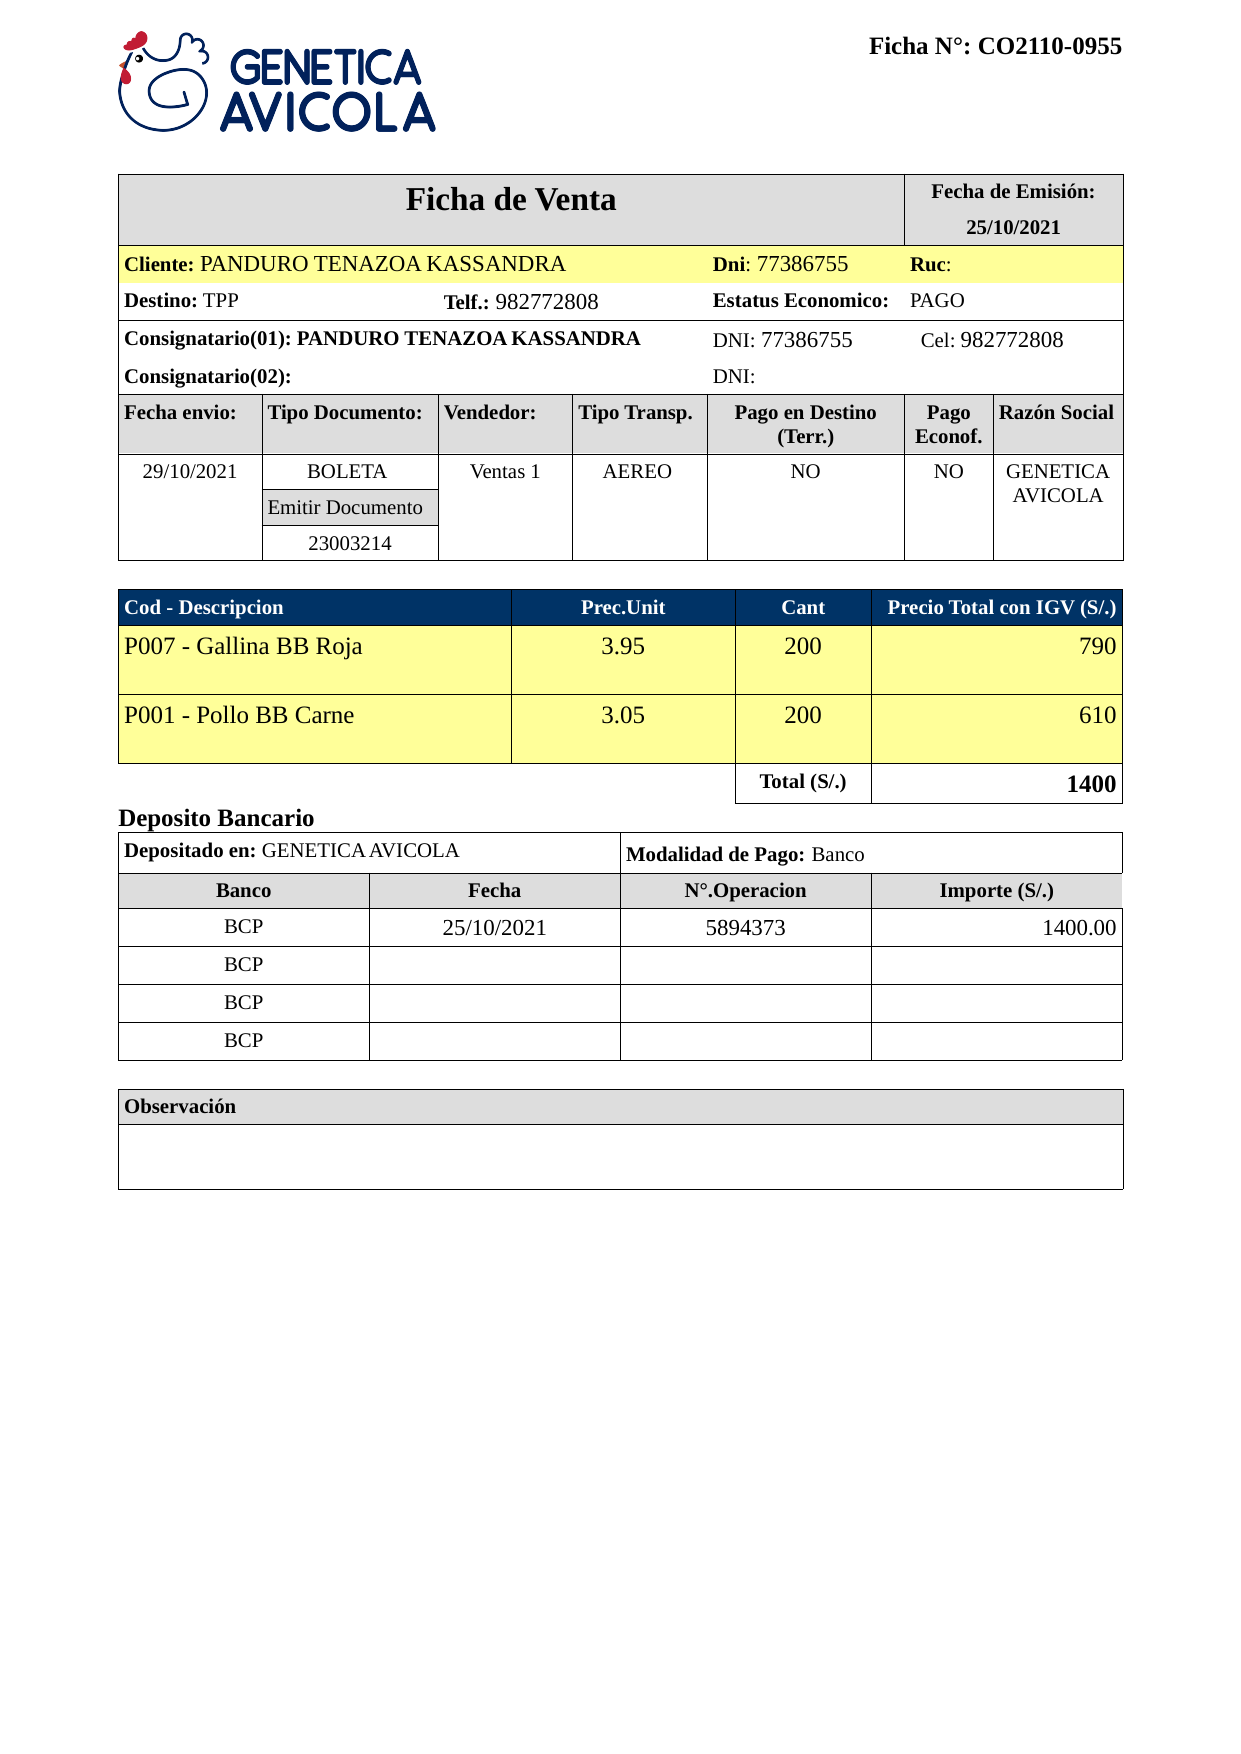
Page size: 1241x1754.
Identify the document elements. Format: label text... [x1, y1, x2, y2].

table_header Cod - Descripcion [119, 590, 511, 625]
table_cell BCP [119, 947, 369, 984]
table_cell Telf.: 982772808 [438, 283, 707, 320]
table_cell 25/10/2021 [905, 209, 1123, 245]
table_header Observación [119, 1090, 1123, 1124]
table_header Cant [736, 590, 871, 625]
table_cell 29/10/2021 [119, 455, 262, 560]
table_cell BCP [119, 909, 369, 946]
table_cell Cliente: PANDURO TENAZOA KASSANDRA [119, 246, 707, 283]
table_cell DNI: 77386755 [707, 321, 915, 358]
table_cell GENETICA AVICOLA [994, 455, 1123, 560]
table_cell 200 [736, 626, 871, 694]
table_cell Emitir Documento [263, 490, 438, 525]
table_cell [621, 985, 871, 1022]
table_cell Banco [119, 874, 369, 908]
table_cell DNI: [707, 358, 1123, 394]
table_cell Cel: 982772808 [915, 321, 1123, 358]
table_cell P007 - Gallina BB Roja [119, 626, 511, 694]
table_header Ficha de Venta [119, 175, 904, 245]
picture [118, 31, 436, 132]
table_cell 23003214 [263, 526, 438, 560]
table_cell 610 [872, 695, 1122, 763]
table_cell [370, 985, 620, 1022]
table_cell P001 - Pollo BB Carne [119, 695, 511, 763]
table_header Precio Total con IGV (S/.) [872, 590, 1122, 625]
table_cell [118, 764, 511, 803]
table_cell NO [708, 455, 904, 560]
table_cell 25/10/2021 [370, 909, 620, 946]
table_cell 200 [736, 695, 871, 763]
table_cell 3.95 [512, 626, 735, 694]
table_cell BCP [119, 1023, 369, 1060]
table_cell NO [905, 455, 993, 560]
table_cell AEREO [573, 455, 707, 560]
table_cell [872, 947, 1122, 984]
table_cell BCP [119, 985, 369, 1022]
table_cell Dni: 77386755 [707, 246, 904, 283]
table_cell N°.Operacion [621, 874, 871, 908]
table_cell Consignatario(01): PANDURO TENAZOA KASSANDRA [119, 321, 707, 358]
table_cell BOLETA [263, 455, 438, 489]
table_cell [370, 1023, 620, 1060]
table_cell Ruc: [904, 246, 1123, 283]
table_cell Tipo Transp. [573, 395, 707, 453]
table_cell Total (S/.) [736, 764, 871, 803]
table_cell [511, 764, 735, 803]
table_cell [872, 985, 1122, 1022]
table_cell Estatus Economico: [707, 283, 904, 320]
table_cell Tipo Documento: [263, 395, 438, 453]
table_cell [370, 947, 620, 984]
table_cell Pago en Destino (Terr.) [708, 395, 904, 453]
table_cell 790 [872, 626, 1122, 694]
table_cell Destino: TPP [119, 283, 438, 320]
table_cell Consignatario(02): [119, 358, 707, 394]
table_cell Fecha envio: [119, 395, 262, 453]
table_cell Importe (S/.) [872, 874, 1122, 908]
table_header Depositado en: GENETICA AVICOLA [119, 833, 620, 872]
table_cell PAGO [904, 283, 1123, 320]
table_header Fecha de Emisión: [905, 175, 1123, 209]
table_cell 3.05 [512, 695, 735, 763]
table_header Modalidad de Pago: Banco [621, 833, 1122, 872]
table_cell Vendedor: [439, 395, 572, 453]
table_header Prec.Unit [512, 590, 735, 625]
table_cell 5894373 [621, 909, 871, 946]
table_cell [621, 1023, 871, 1060]
table_cell [872, 1023, 1122, 1060]
table_cell 1400 [872, 764, 1122, 803]
table_cell [119, 1125, 1123, 1189]
table_cell 1400.00 [872, 909, 1122, 946]
table_cell Fecha [370, 874, 620, 908]
table_cell Ventas 1 [439, 455, 572, 560]
text Deposito Bancario [118, 803, 1122, 832]
table_cell Pago Econof. [905, 395, 993, 453]
table_cell Razón Social [994, 395, 1123, 453]
table_cell [621, 947, 871, 984]
